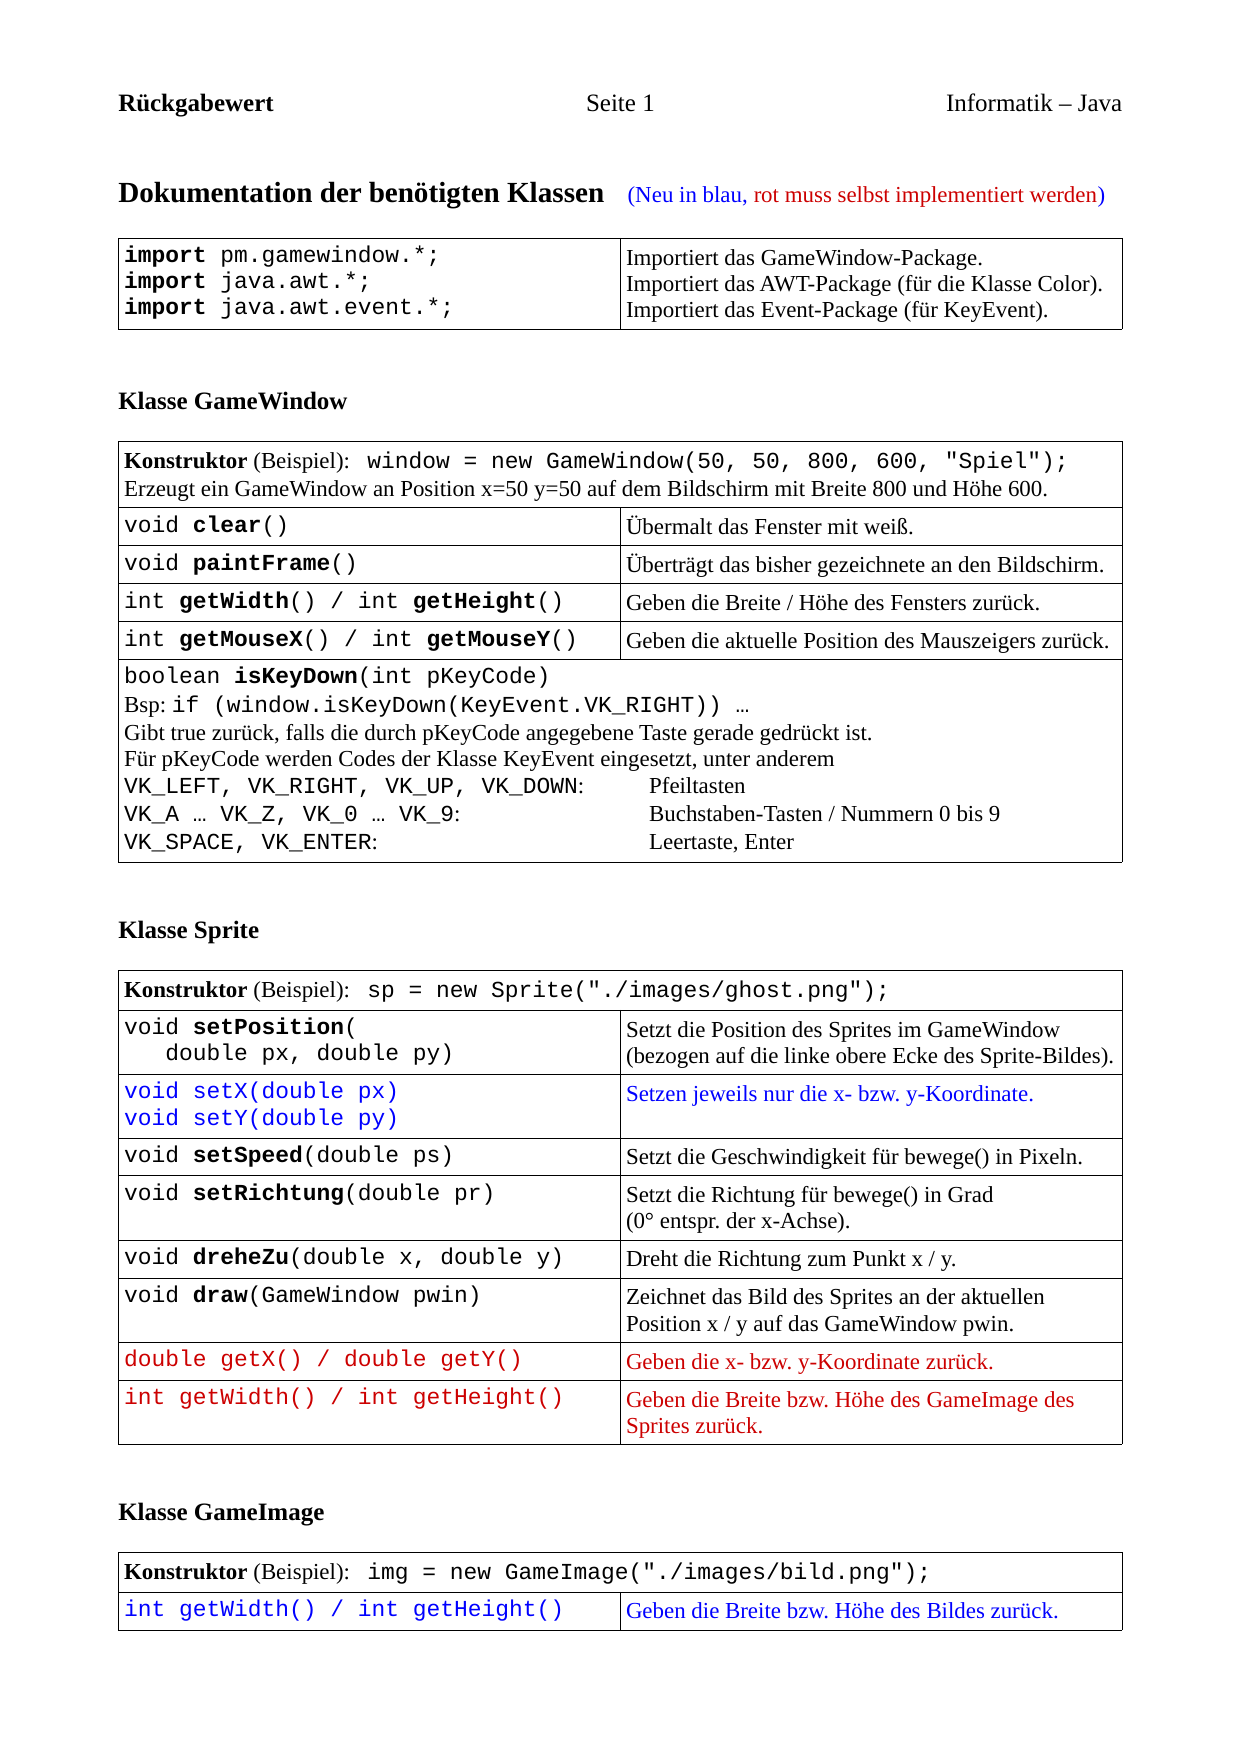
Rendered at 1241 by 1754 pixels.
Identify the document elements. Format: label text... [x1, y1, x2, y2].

table_cell int getWidth() / int getHeight() [119, 1593, 620, 1630]
table_cell Geben die Breite bzw. Höhe des Bildes zurück. [621, 1593, 1122, 1630]
table_cell Übermalt das Fenster mit weiß. [621, 508, 1122, 545]
table_cell Geben die aktuelle Position des Mauszeigers zurück. [621, 622, 1122, 659]
table_cell Setzt die Position des Sprites im GameWindow (bezogen auf die linke obere Ecke des Sprite-Bildes). [621, 1011, 1122, 1074]
table_cell Setzt die Geschwindigkeit für bewege() in Pixeln. [621, 1139, 1122, 1175]
table_cell void dreheZu(double x, double y) [119, 1241, 620, 1278]
table_cell void paintFrame() [119, 546, 620, 583]
table_cell Geben die x- bzw. y-Koordinate zurück. [621, 1343, 1122, 1380]
table_cell Geben die Breite bzw. Höhe des GameImage des Sprites zurück. [621, 1381, 1122, 1444]
table_cell void setSpeed(double ps) [119, 1139, 620, 1175]
table_header Importiert das GameWindow-Package. Importiert das AWT-Package (für die Klasse Color). Importiert das Event-Package (für KeyEvent). [621, 239, 1122, 328]
table_cell boolean isKeyDown(int pKeyCode) Bsp: if (window.isKeyDown(KeyEvent.VK_RIGHT)) … Gibt true zurück, falls die durch pKeyCode angegebene Taste gerade gedrückt ist. Für pKeyCode werden Codes der Klasse KeyEvent eingesetzt, unter anderem VK_LEFT, VK_RIGHT, VK_UP, VK_DOWN: Pfeiltasten VK_A … VK_Z, VK_0 … VK_9: Buchstaben-Tasten / Nummern 0 bis 9 VK_SPACE, VK_ENTER: Leertaste, Enter [119, 660, 1122, 862]
text Klasse Sprite [118, 915, 1122, 944]
text Klasse GameImage [118, 1497, 1122, 1526]
table_cell void clear() [119, 508, 620, 545]
table_cell Geben die Breite / Höhe des Fensters zurück. [621, 584, 1122, 621]
table_cell void setPosition( double px, double py) [119, 1011, 620, 1074]
text Klasse GameWindow [118, 386, 1122, 415]
table_cell void draw(GameWindow pwin) [119, 1279, 620, 1342]
table_header Konstruktor (Beispiel): window = new GameWindow(50, 50, 800, 600, "Spiel"); Erzeugt ein GameWindow an Position x=50 y=50 auf dem Bildschirm mit Breite 800 und Höhe 600. [119, 442, 1122, 507]
table_header import pm.gamewindow.*; import java.awt.*; import java.awt.event.*; [119, 239, 620, 328]
table_cell double getX() / double getY() [119, 1343, 620, 1380]
table_cell void setX(double px) void setY(double py) [119, 1075, 620, 1137]
table_cell Zeichnet das Bild des Sprites an der aktuellen Position x / y auf das GameWindow pwin. [621, 1279, 1122, 1342]
table_cell int getWidth() / int getHeight() [119, 1381, 620, 1444]
table_cell Überträgt das bisher gezeichnete an den Bildschirm. [621, 546, 1122, 583]
table_cell Dreht die Richtung zum Punkt x / y. [621, 1241, 1122, 1278]
table_cell void setRichtung(double pr) [119, 1176, 620, 1240]
table_cell int getMouseX() / int getMouseY() [119, 622, 620, 659]
table_cell Setzt die Richtung für bewege() in Grad (0° entspr. der x-Achse). [621, 1176, 1122, 1240]
table_cell int getWidth() / int getHeight() [119, 584, 620, 621]
table_cell Setzen jeweils nur die x- bzw. y-Koordinate. [621, 1075, 1122, 1137]
table_header Konstruktor (Beispiel): img = new GameImage("./images/bild.png"); [119, 1553, 1122, 1592]
text Dokumentation der benötigten Klassen (Neu in blau, rot muss selbst implementiert werden) [118, 176, 1122, 209]
table_header Konstruktor (Beispiel): sp = new Sprite("./images/ghost.png"); [119, 971, 1122, 1010]
